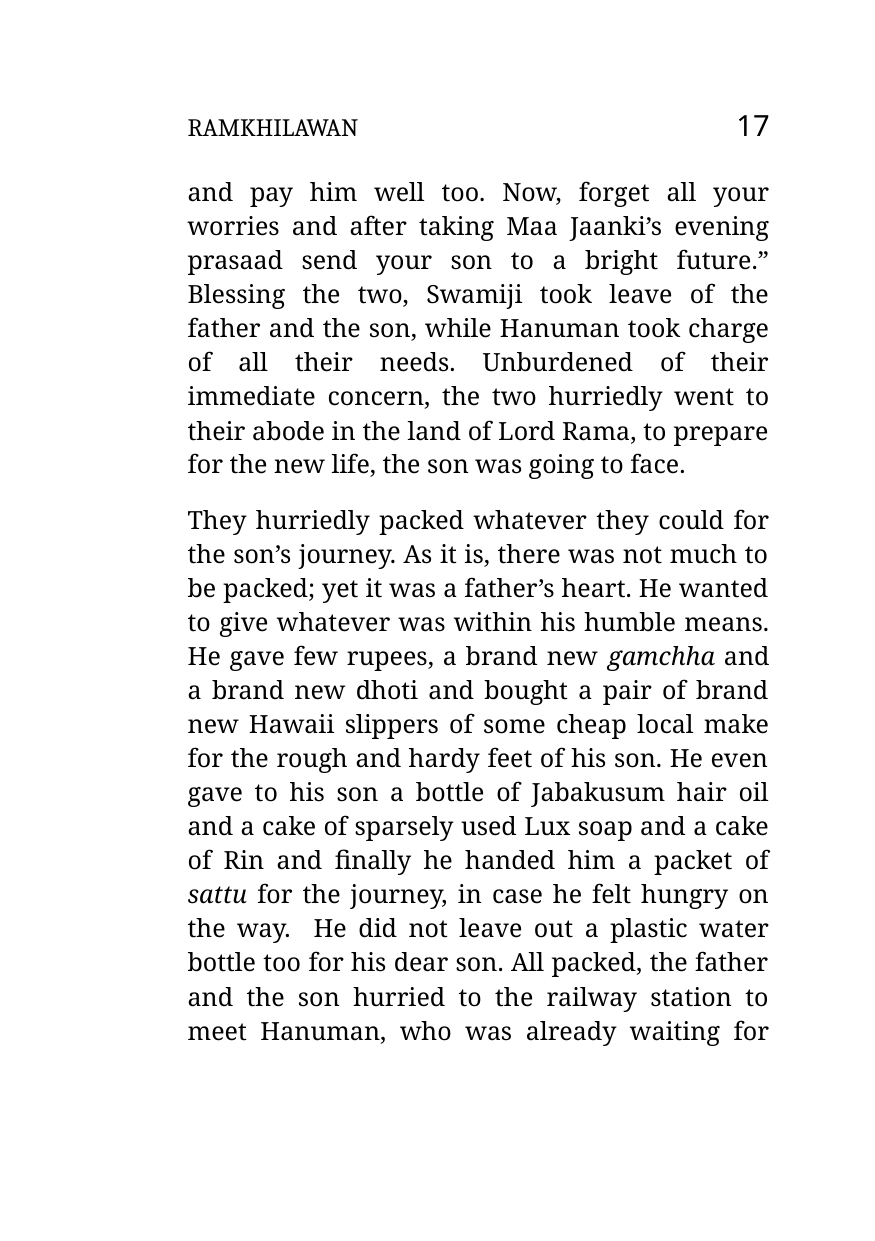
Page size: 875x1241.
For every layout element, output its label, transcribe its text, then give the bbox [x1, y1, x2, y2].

text and pay him well too. Now, forget all your worries and after taking Maa Jaanki’s evening prasaad send your son to a bright future.” Blessing the two, Swamiji took leave of the father and the son, while Hanuman took charge of all their needs. Unburdened of their immediate concern, the two hurriedly went to their abode in the land of Lord Rama, to prepare for the new life, the son was going to face. [187, 175, 769, 481]
text They hurriedly packed whatever they could for the son’s journey. As it is, there was not much to be packed; yet it was a father’s heart. He wanted to give whatever was within his humble means. He gave few rupees, a brand new gamchha and a brand new dhoti and bought a pair of brand new Hawaii slippers of some cheap local make for the rough and hardy feet of his son. He even gave to his son a bottle of Jabakusum hair oil and a cake of sparsely used Lux soap and a cake of Rin and finally he handed him a packet of sattu for the journey, in case he felt hungry on the way. He did not leave out a plastic water bottle too for his dear son. All packed, the father and the son hurried to the railway station to meet Hanuman, who was already waiting for [187, 502, 769, 1047]
